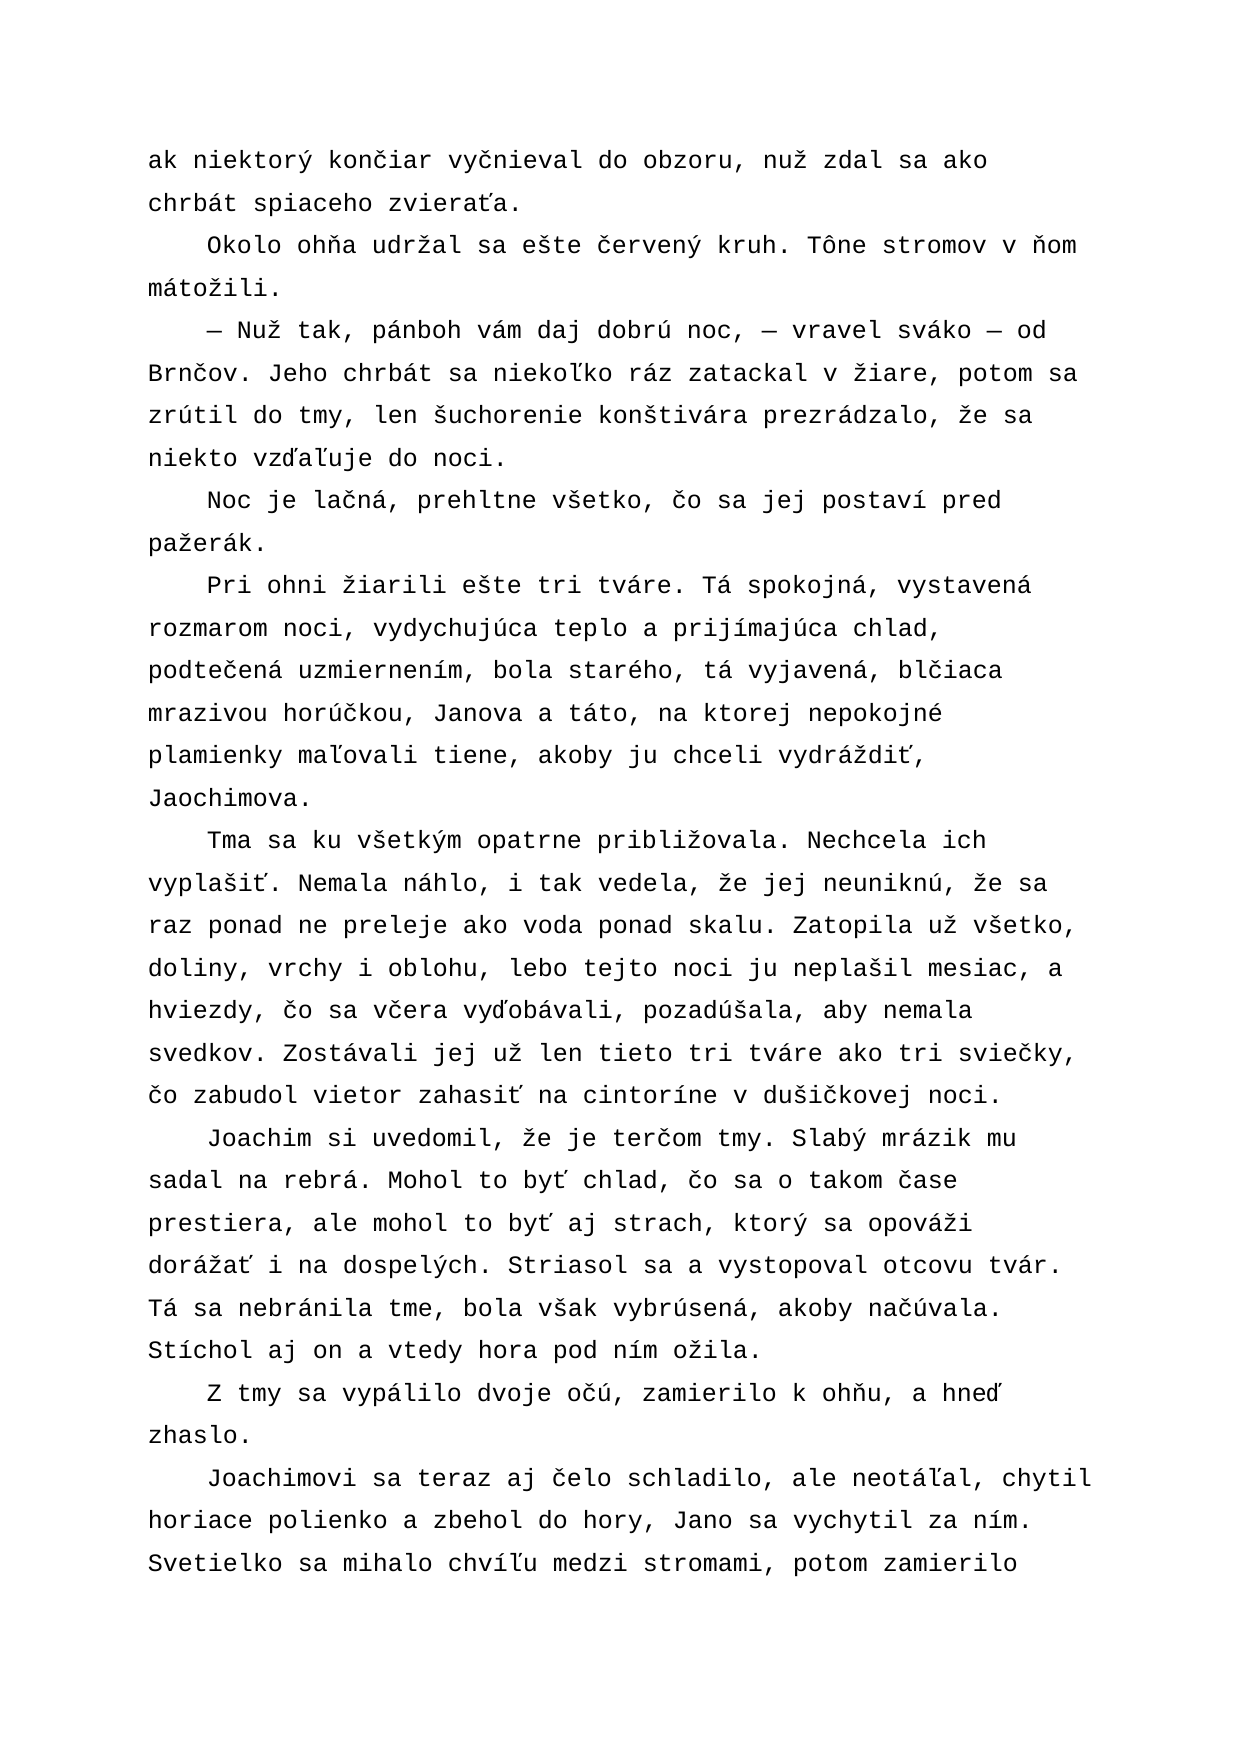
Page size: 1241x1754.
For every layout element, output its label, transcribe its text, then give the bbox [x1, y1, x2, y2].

text Joachimovi sa teraz aj čelo schladilo, ale neotáľal, chytil horiace polienko a zbehol do hory, Jano sa vychytil za ním. Svetielko sa mihalo chvíľu medzi stromami, potom zamierilo [148, 1465, 1092, 1578]
text Noc je lačná, prehltne všetko, čo sa jej postaví pred pažerák. [148, 488, 1092, 558]
text Z tmy sa vypálilo dvoje očú, zamierilo k ohňu, a hneď zhaslo. [148, 1380, 1092, 1451]
text — Nuž tak, pánboh vám daj dobrú noc, — vravel sváko — od Brnčov. Jeho chrbát sa niekoľko ráz zatackal v žiare, potom sa zrútil do tmy, len šuchorenie konštivára prezrádzalo, že sa niekto vzďaľuje do noci. [148, 318, 1092, 473]
text ak niektorý končiar vyčnieval do obzoru, nuž zdal sa ako chrbát spiaceho zvieraťa. [148, 148, 1092, 218]
text Tma sa ku všetkým opatrne približovala. Nechcela ich vyplašiť. Nemala náhlo, i tak vedela, že jej neuniknú, že sa raz ponad ne preleje ako voda ponad skalu. Zatopila už všetko, doliny, vrchy i oblohu, lebo tejto noci ju neplašil mesiac, a hviezdy, čo sa včera vyďobávali, pozadúšala, aby nemala svedkov. Zostávali jej už len tieto tri tváre ako tri sviečky, čo zabudol vietor zahasiť na cintoríne v dušičkovej noci. [148, 828, 1092, 1111]
text Joachim si uvedomil, že je terčom tmy. Slabý mrázik mu sadal na rebrá. Mohol to byť chlad, čo sa o takom čase prestiera, ale mohol to byť aj strach, ktorý sa opováži dorážať i na dospelých. Striasol sa a vystopoval otcovu tvár. Tá sa nebránila tme, bola však vybrúsená, akoby načúvala. Stíchol aj on a vtedy hora pod ním ožila. [148, 1125, 1092, 1366]
text Pri ohni žiarili ešte tri tváre. Tá spokojná, vystavená rozmarom noci, vydychujúca teplo a prijímajúca chlad, podtečená uzmiernením, bola starého, tá vyjavená, blčiaca mrazivou horúčkou, Janova a táto, na ktorej nepokojné plamienky maľovali tiene, akoby ju chceli vydráždiť, Jaochimova. [148, 573, 1092, 813]
text Okolo ohňa udržal sa ešte červený kruh. Tône stromov v ňom mátožili. [148, 233, 1092, 303]
